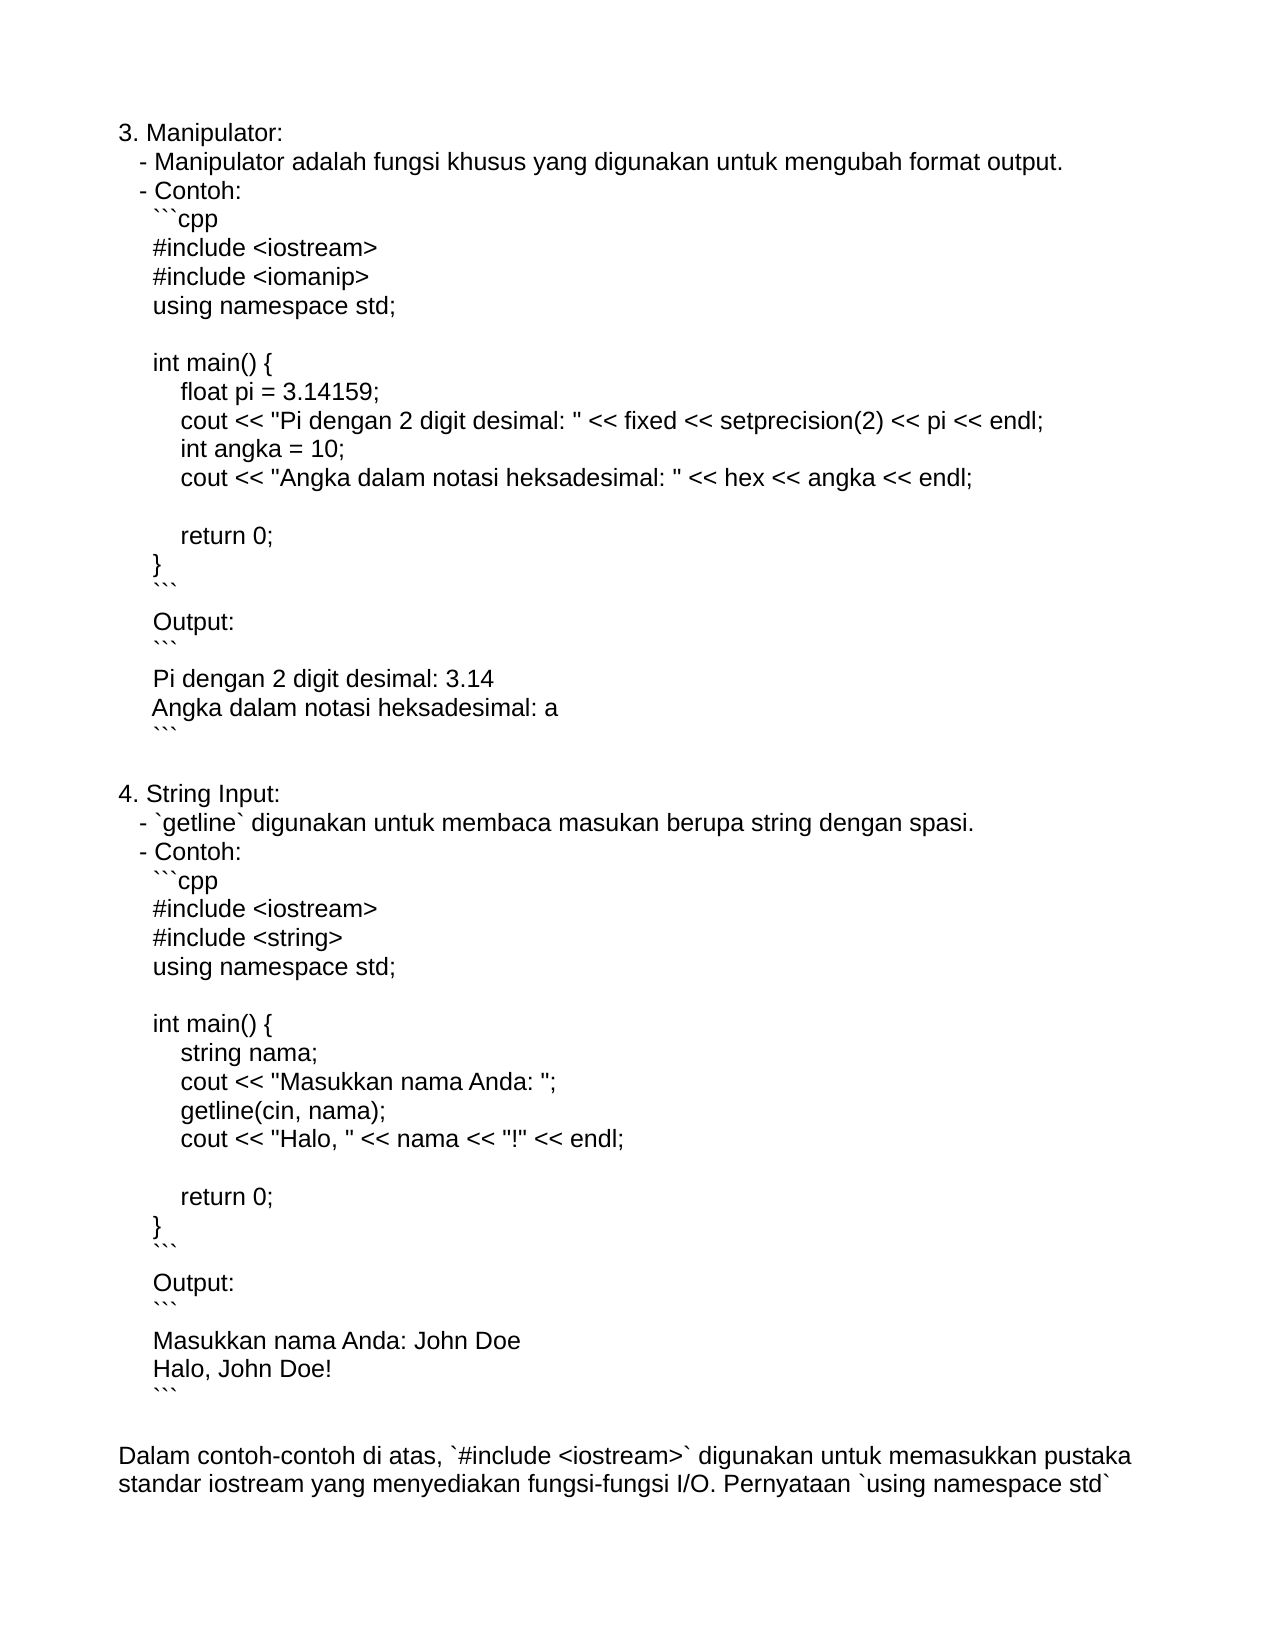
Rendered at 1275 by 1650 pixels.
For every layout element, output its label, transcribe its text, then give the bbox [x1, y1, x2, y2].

text ``` [118, 1297, 1157, 1326]
text return 0; [118, 1182, 1157, 1211]
text cout << "Angka dalam notasi heksadesimal: " << hex << angka << endl; [118, 463, 1157, 492]
text #include <string> [118, 923, 1157, 952]
text ```cpp [118, 866, 1157, 894]
text Output: [118, 1268, 1157, 1297]
text using namespace std; [118, 291, 1157, 319]
text } [118, 1211, 1157, 1239]
text cout << "Pi dengan 2 digit desimal: " << fixed << setprecision(2) << pi << endl; [118, 406, 1157, 434]
text ``` [118, 722, 1157, 751]
text int angka = 10; [118, 434, 1157, 463]
text #include <iostream> [118, 894, 1157, 923]
text Pi dengan 2 digit desimal: 3.14 [118, 664, 1157, 693]
text - `getline` digunakan untuk membaca masukan berupa string dengan spasi. [118, 808, 1157, 837]
text int main() { [118, 348, 1157, 377]
text getline(cin, nama); [118, 1096, 1157, 1124]
text Dalam contoh-contoh di atas, `#include <iostream>` digunakan untuk memasukkan pustaka standar iostream yang menyediakan fungsi-fungsi I/O. Pernyataan `using namespace std` [118, 1441, 1157, 1498]
text - Contoh: [118, 837, 1157, 866]
text Masukkan nama Anda: John Doe [118, 1326, 1157, 1354]
text Output: [118, 607, 1157, 636]
text return 0; [118, 521, 1157, 549]
text ``` [118, 578, 1157, 607]
text #include <iomanip> [118, 262, 1157, 291]
text - Contoh: [118, 176, 1157, 204]
text Angka dalam notasi heksadesimal: a [118, 693, 1157, 722]
text } [118, 549, 1157, 578]
text #include <iostream> [118, 233, 1157, 262]
text using namespace std; [118, 952, 1157, 981]
text cout << "Halo, " << nama << "!" << endl; [118, 1124, 1157, 1153]
text string nama; [118, 1038, 1157, 1067]
text ``` [118, 1239, 1157, 1268]
text - Manipulator adalah fungsi khusus yang digunakan untuk mengubah format output. [118, 147, 1157, 176]
text Halo, John Doe! [118, 1354, 1157, 1383]
text cout << "Masukkan nama Anda: "; [118, 1067, 1157, 1096]
text 4. String Input: [118, 779, 1157, 808]
text ```cpp [118, 204, 1157, 233]
text ``` [118, 636, 1157, 664]
text ``` [118, 1383, 1157, 1412]
text int main() { [118, 1009, 1157, 1038]
text float pi = 3.14159; [118, 377, 1157, 406]
text 3. Manipulator: [118, 118, 1157, 147]
